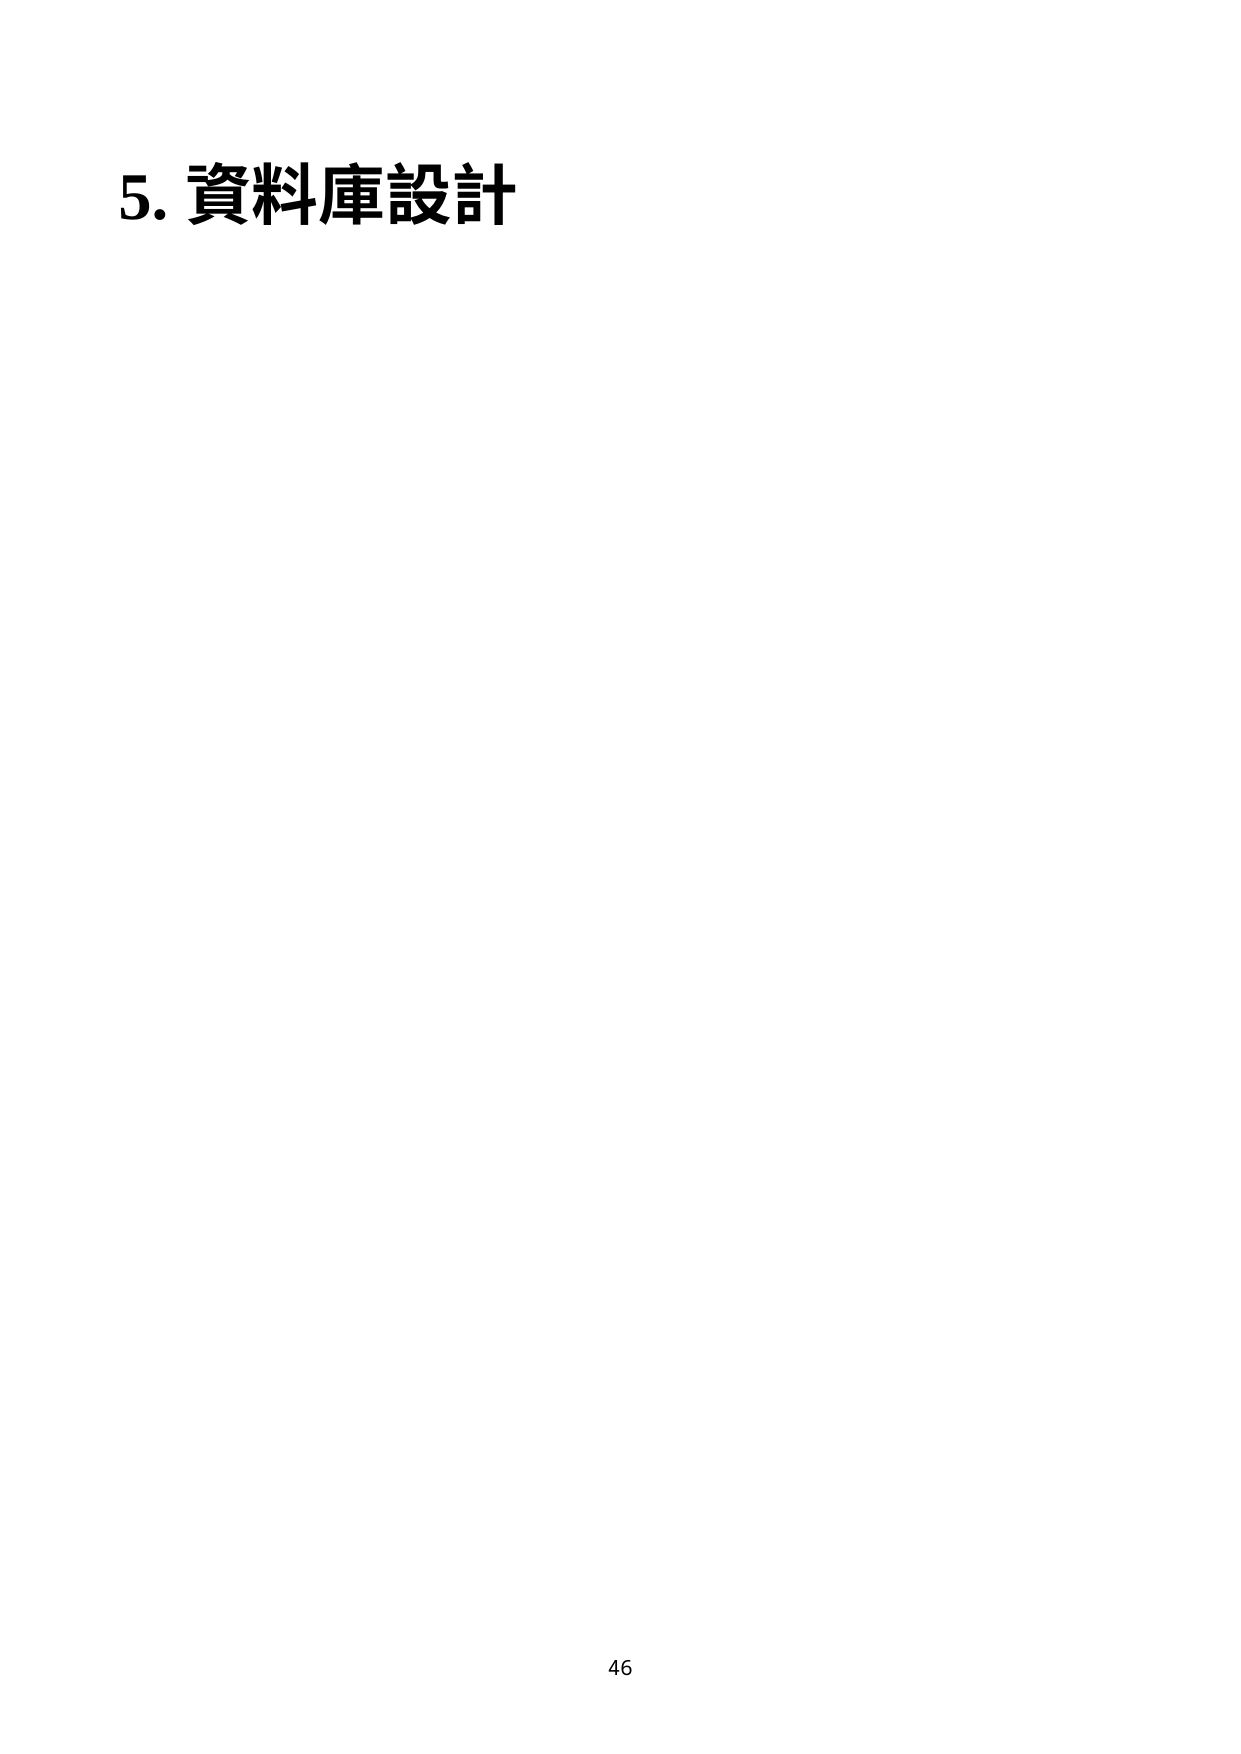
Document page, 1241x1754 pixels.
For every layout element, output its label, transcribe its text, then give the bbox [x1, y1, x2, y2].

subtitle 5. 資料庫設計 [118, 142, 1122, 238]
